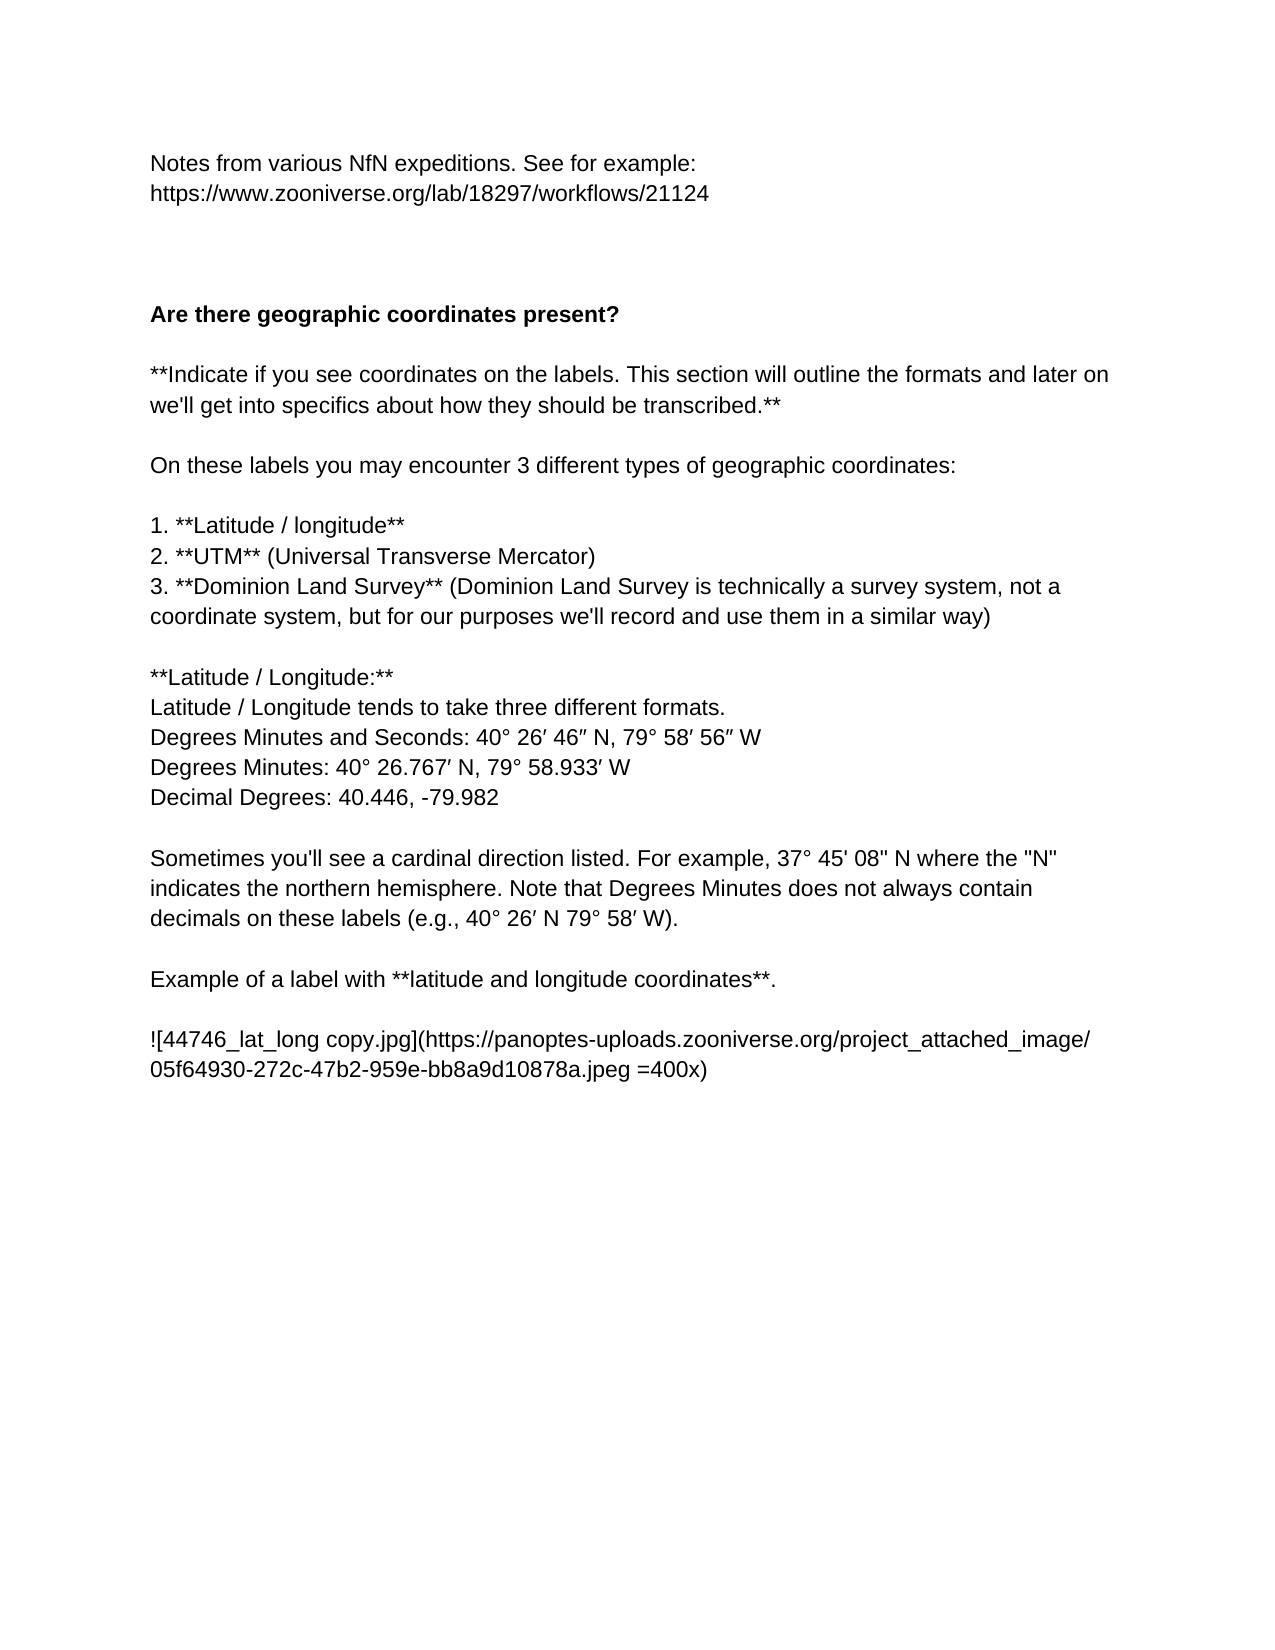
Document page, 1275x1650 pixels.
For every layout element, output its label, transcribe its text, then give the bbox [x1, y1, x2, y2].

text Latitude / Longitude tends to take three different formats. [150, 694, 1125, 720]
text **Latitude / Longitude:** [150, 663, 1125, 690]
text Degrees Minutes and Seconds: 40° 26′ 46″ N, 79° 58′ 56″ W [150, 724, 1125, 750]
text On these labels you may encounter 3 different types of geographic coordinates: [150, 452, 1125, 478]
text Are there geographic coordinates present? [150, 301, 1125, 327]
text Degrees Minutes: 40° 26.767′ N, 79° 58.933′ W [150, 754, 1125, 781]
text **Indicate if you see coordinates on the labels. This section will outline the formats and later on we'll get into specifics about how they should be transcribed.** [150, 361, 1125, 418]
text Decimal Degrees: 40.446, -79.982 [150, 784, 1125, 811]
text Sometimes you'll see a cardinal direction listed. For example, 37° 45' 08" N where the "N" indicates the northern hemisphere. Note that Degrees Minutes does not always contain decimals on these labels (e.g., 40° 26′ N 79° 58′ W). [150, 845, 1125, 932]
text ![44746_lat_long copy.jpg](https://panoptes-uploads.zooniverse.org/project_attached_image/05f64930-272c-47b2-959e-bb8a9d10878a.jpeg =400x) [150, 1026, 1125, 1083]
text 3. **Dominion Land Survey** (Dominion Land Survey is technically a survey system, not a coordinate system, but for our purposes we'll record and use them in a similar way) [150, 573, 1125, 629]
text Notes from various NfN expeditions. See for example: https://www.zooniverse.org/lab/18297/workflows/21124 [150, 150, 1125, 207]
text 1. **Latitude / longitude** [150, 512, 1125, 539]
text Example of a label with **latitude and longitude coordinates**. [150, 966, 1125, 992]
text 2. **UTM** (Universal Transverse Mercator) [150, 543, 1125, 569]
